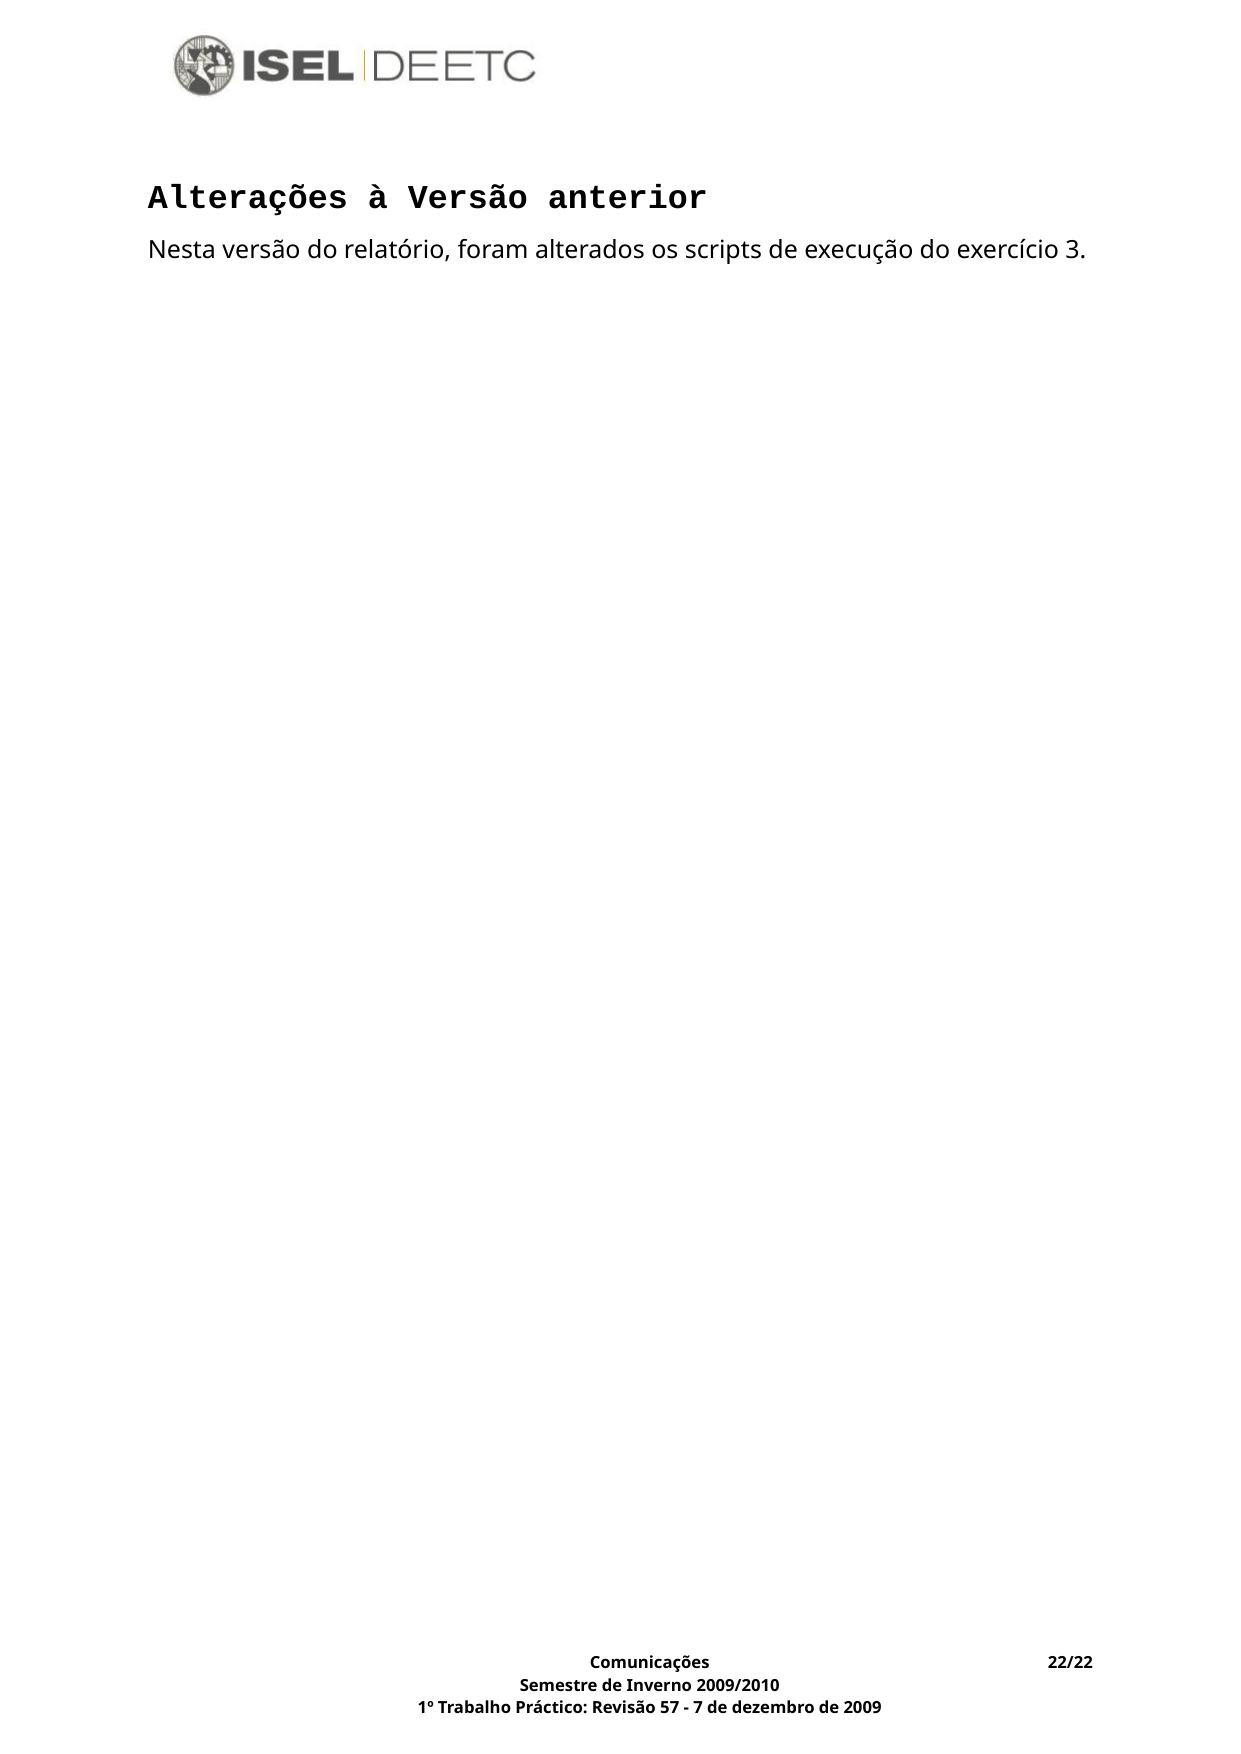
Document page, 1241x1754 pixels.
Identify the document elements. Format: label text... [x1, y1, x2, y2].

picture [164, 20, 566, 121]
subtitle Alterações à Versão anterior [148, 181, 1093, 219]
text Nesta versão do relatório, foram alterados os scripts de execução do exercício 3. [148, 232, 1093, 266]
